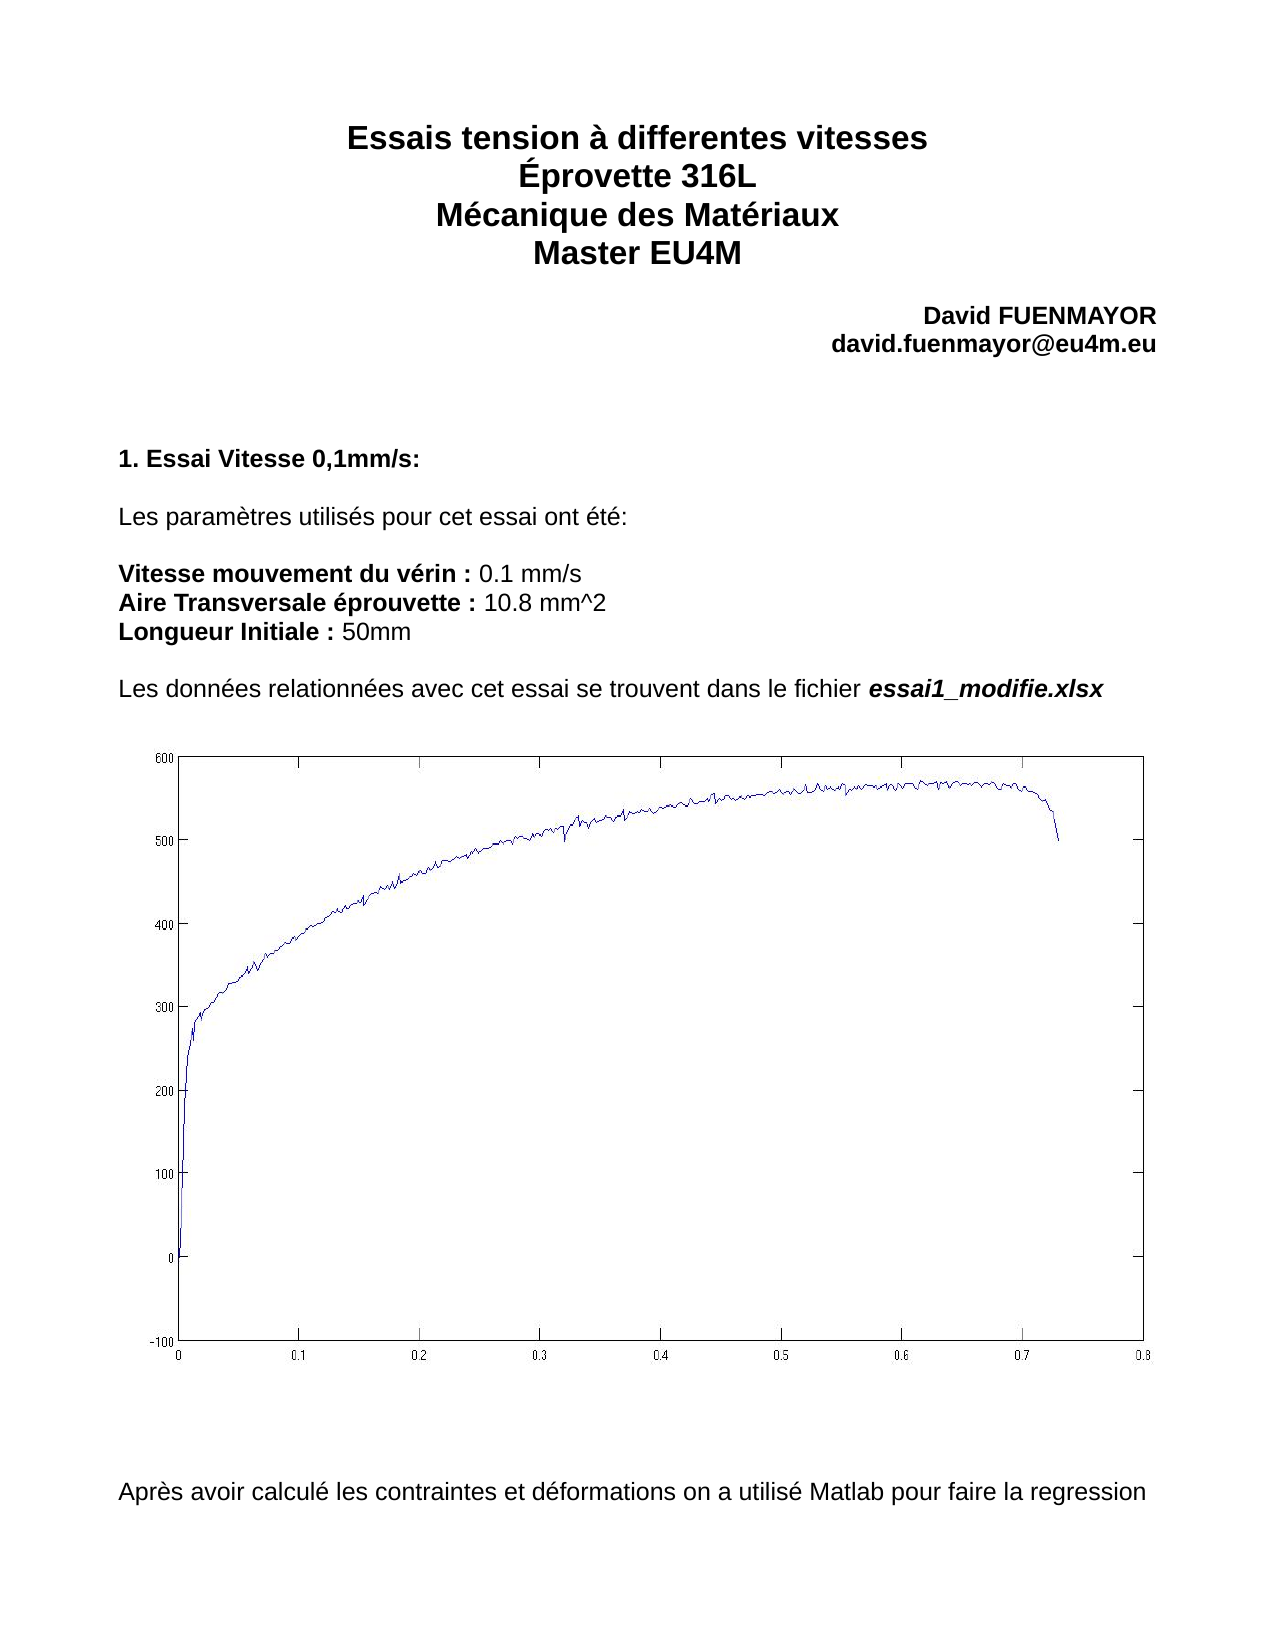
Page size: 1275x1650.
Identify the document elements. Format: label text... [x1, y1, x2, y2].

text david.fuenmayor@eu4m.eu [118, 329, 1157, 358]
text Éprovette 316L [118, 157, 1157, 195]
text 1. Essai Vitesse 0,1mm/s: [118, 444, 1157, 473]
text Les données relationnées avec cet essai se trouvent dans le fichier essai1_modifie.xlsx [118, 674, 1157, 703]
text Essais tension à differentes vitesses [118, 118, 1157, 157]
text Mécanique des Matériaux [118, 195, 1157, 233]
text Longueur Initiale : 50mm [118, 617, 1157, 646]
text David FUENMAYOR [118, 301, 1157, 329]
text Vitesse mouvement du vérin : 0.1 mm/s [118, 559, 1157, 588]
text Master EU4M [118, 233, 1157, 272]
picture [15, 703, 1260, 1420]
text Les paramètres utilisés pour cet essai ont été: [118, 502, 1157, 531]
text Après avoir calculé les contraintes et déformations on a utilisé Matlab pour faire la regression [118, 1477, 1157, 1506]
text Aire Transversale éprouvette : 10.8 mm^2 [118, 588, 1157, 617]
